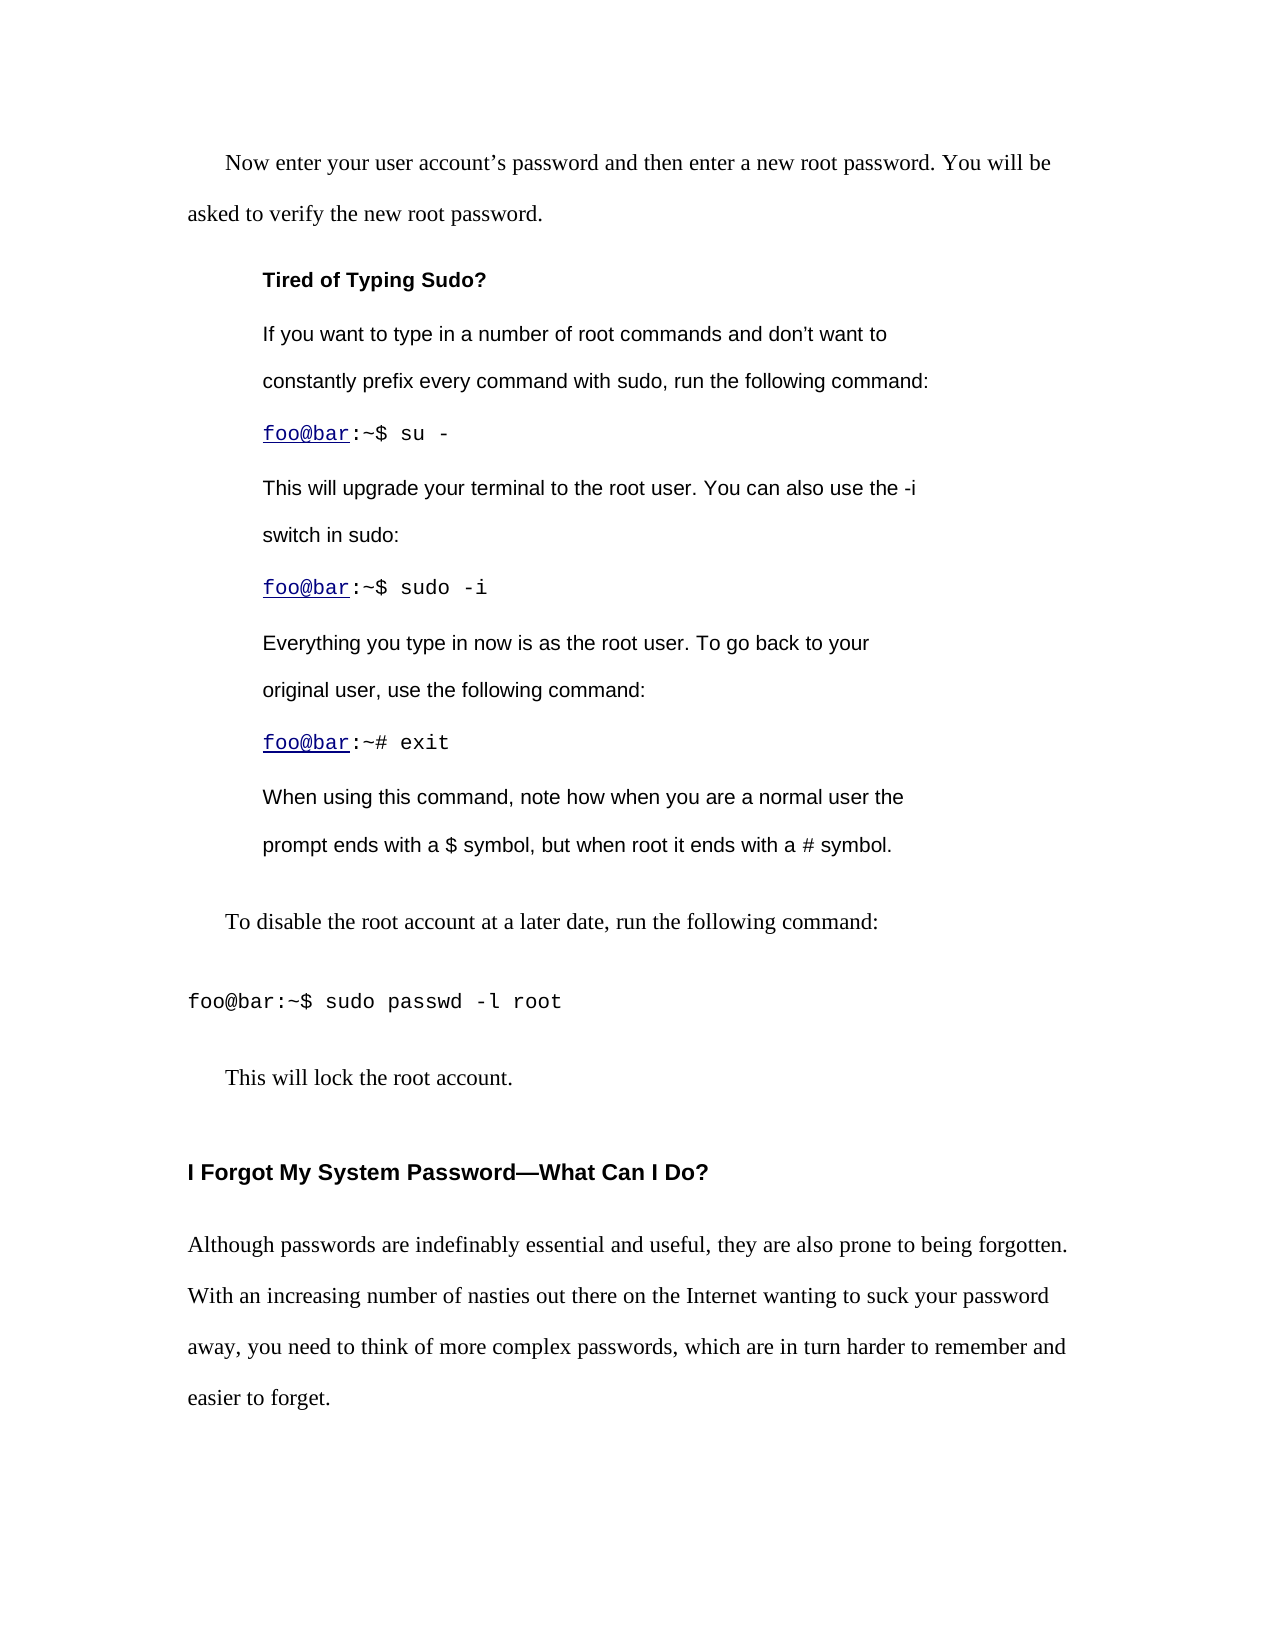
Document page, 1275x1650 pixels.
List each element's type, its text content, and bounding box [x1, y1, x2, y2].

text foo@bar:~$ sudo passwd -l root [187, 991, 1087, 1015]
text This will lock the root account. [187, 1064, 1087, 1090]
text To disable the root account at a later date, run the following command: [187, 909, 1087, 935]
text I Forgot My System Password—What Can I Do? [187, 1159, 1087, 1185]
text When using this command, note how when you are a normal user the prompt ends with a $ symbol, but when root it ends with a # symbol. [262, 786, 937, 859]
text Although passwords are indefinably essential and useful, they are also prone to being forgotten. With an increasing number of nasties out there on the Internet wanting to suck your password away, you need to think of more complex passwords, which are in turn harder to remember and easier to forget. [187, 1232, 1087, 1411]
text Now enter your user account’s password and then enter a new root password. You will be asked to verify the new root password. [187, 150, 1087, 227]
text This will upgrade your terminal to the root user. You can also use the -i switch in sudo: [262, 477, 937, 547]
text Everything you type in now is as the root user. To go back to your original user, use the following command: [262, 631, 937, 702]
text foo@bar:~$ su - [262, 422, 937, 446]
text If you want to type in a number of root commands and don’t want to constantly prefix every command with sudo, run the following command: [262, 322, 937, 393]
text foo@bar:~$ sudo -i [262, 577, 937, 601]
text foo@bar:~# exit [262, 732, 937, 756]
text Tired of Typing Sudo? [262, 269, 937, 292]
